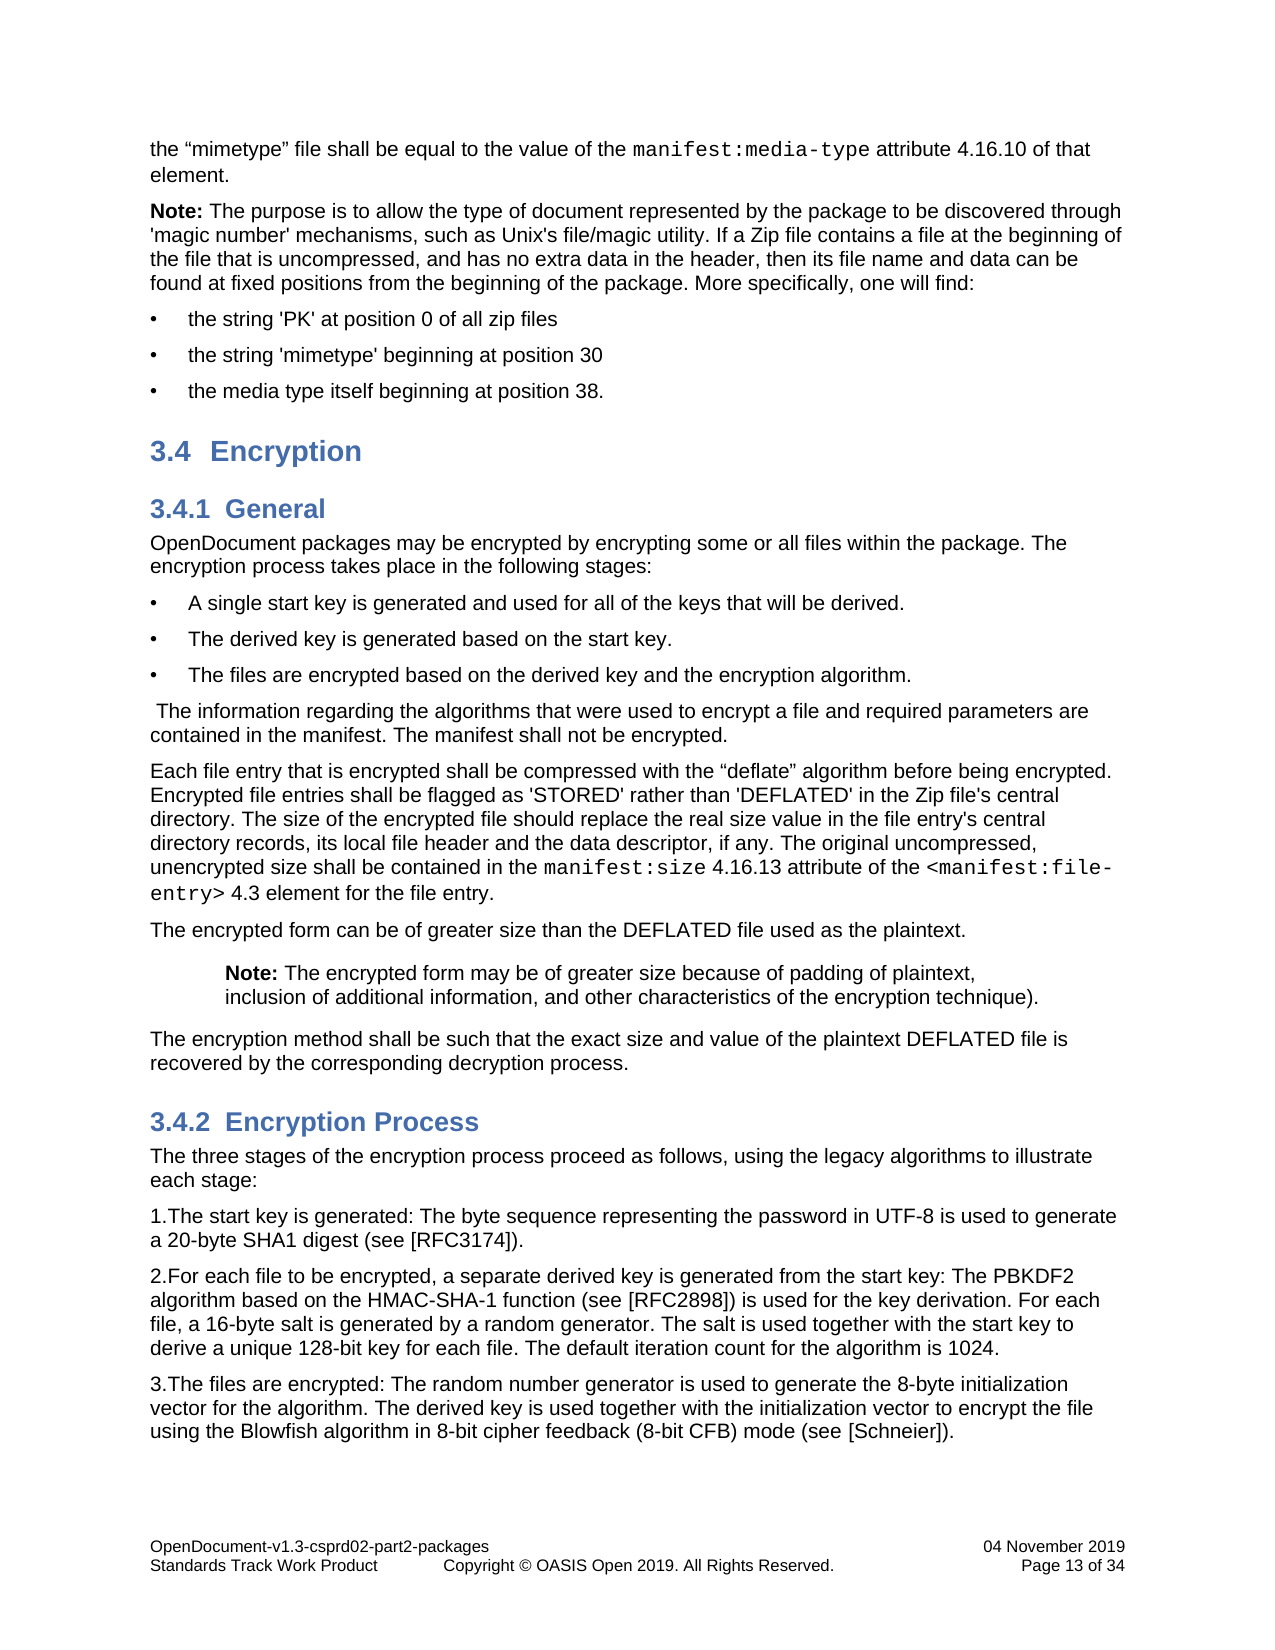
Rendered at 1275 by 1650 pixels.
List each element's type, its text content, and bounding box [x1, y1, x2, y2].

text The encrypted form can be of greater size than the DEFLATED file used as the plaintext. [150, 918, 1125, 942]
list the string 'mimetype' beginning at position 30 [150, 343, 1125, 367]
subtitle General [150, 493, 1125, 524]
list The start key is generated: The byte sequence representing the password in UTF-8 is used to generate a 20-byte SHA1 digest (see [RFC3174]). [150, 1203, 1125, 1251]
text The encryption method shall be such that the exact size and value of the plaintext DEFLATED file is recovered by the corresponding decryption process. [150, 1027, 1125, 1075]
text The information regarding the algorithms that were used to encrypt a file and required parameters are contained in the manifest. The manifest shall not be encrypted. [150, 699, 1125, 747]
list For each file to be encrypted, a separate derived key is generated from the start key: The PBKDF2 algorithm based on the HMAC-SHA-1 function (see [RFC2898]) is used for the key derivation. For each file, a 16-byte salt is generated by a random generator. The salt is used together with the start key to derive a unique 128-bit key for each file. The default iteration count for the algorithm is 1024. [150, 1263, 1125, 1359]
text The three stages of the encryption process proceed as follows, using the legacy algorithms to illustrate each stage: [150, 1143, 1125, 1191]
text Note: The encrypted form may be of greater size because of padding of plaintext, inclusion of additional information, and other characteristics of the encryption technique). [225, 961, 1050, 1009]
list the string 'PK' at position 0 of all zip files [150, 307, 1125, 331]
list The derived key is generated based on the start key. [150, 626, 1125, 651]
list the media type itself beginning at position 38. [150, 379, 1125, 403]
subtitle Encryption [150, 434, 1125, 468]
list The files are encrypted: The random number generator is used to generate the 8-byte initialization vector for the algorithm. The derived key is used together with the initialization vector to encrypt the file using the Blowfish algorithm in 8-bit cipher feedback (8-bit CFB) mode (see [Schneier]). [150, 1371, 1125, 1443]
text Note: The purpose is to allow the type of document represented by the package to be discovered through 'magic number' mechanisms, such as Unix's file/magic utility. If a Zip file contains a file at the beginning of the file that is uncompressed, and has no extra data in the header, then its file name and data can be found at fixed positions from the beginning of the package. More specifically, one will find: [150, 199, 1125, 295]
list A single start key is generated and used for all of the keys that will be derived. [150, 590, 1125, 614]
text Each file entry that is encrypted shall be compressed with the “deflate” algorithm before being encrypted. Encrypted file entries shall be flagged as 'STORED' rather than 'DEFLATED' in the Zip file's central directory. The size of the encrypted file should replace the real size value in the file entry's central directory records, its local file header and the data descriptor, if any. The original uncompressed, unencrypted size shall be contained in the manifest:size 4.16.13 attribute of the <manifest:file-entry> 4.3 element for the file entry. [150, 759, 1125, 906]
text OpenDocument packages may be encrypted by encrypting some or all files within the package. The encryption process takes place in the following stages: [150, 530, 1125, 578]
list The files are encrypted based on the derived key and the encryption algorithm. [150, 663, 1125, 687]
text the “mimetype” file shall be equal to the value of the manifest:media-type attribute 4.16.10 of that element. [150, 137, 1125, 187]
subtitle Encryption Process [150, 1106, 1125, 1137]
